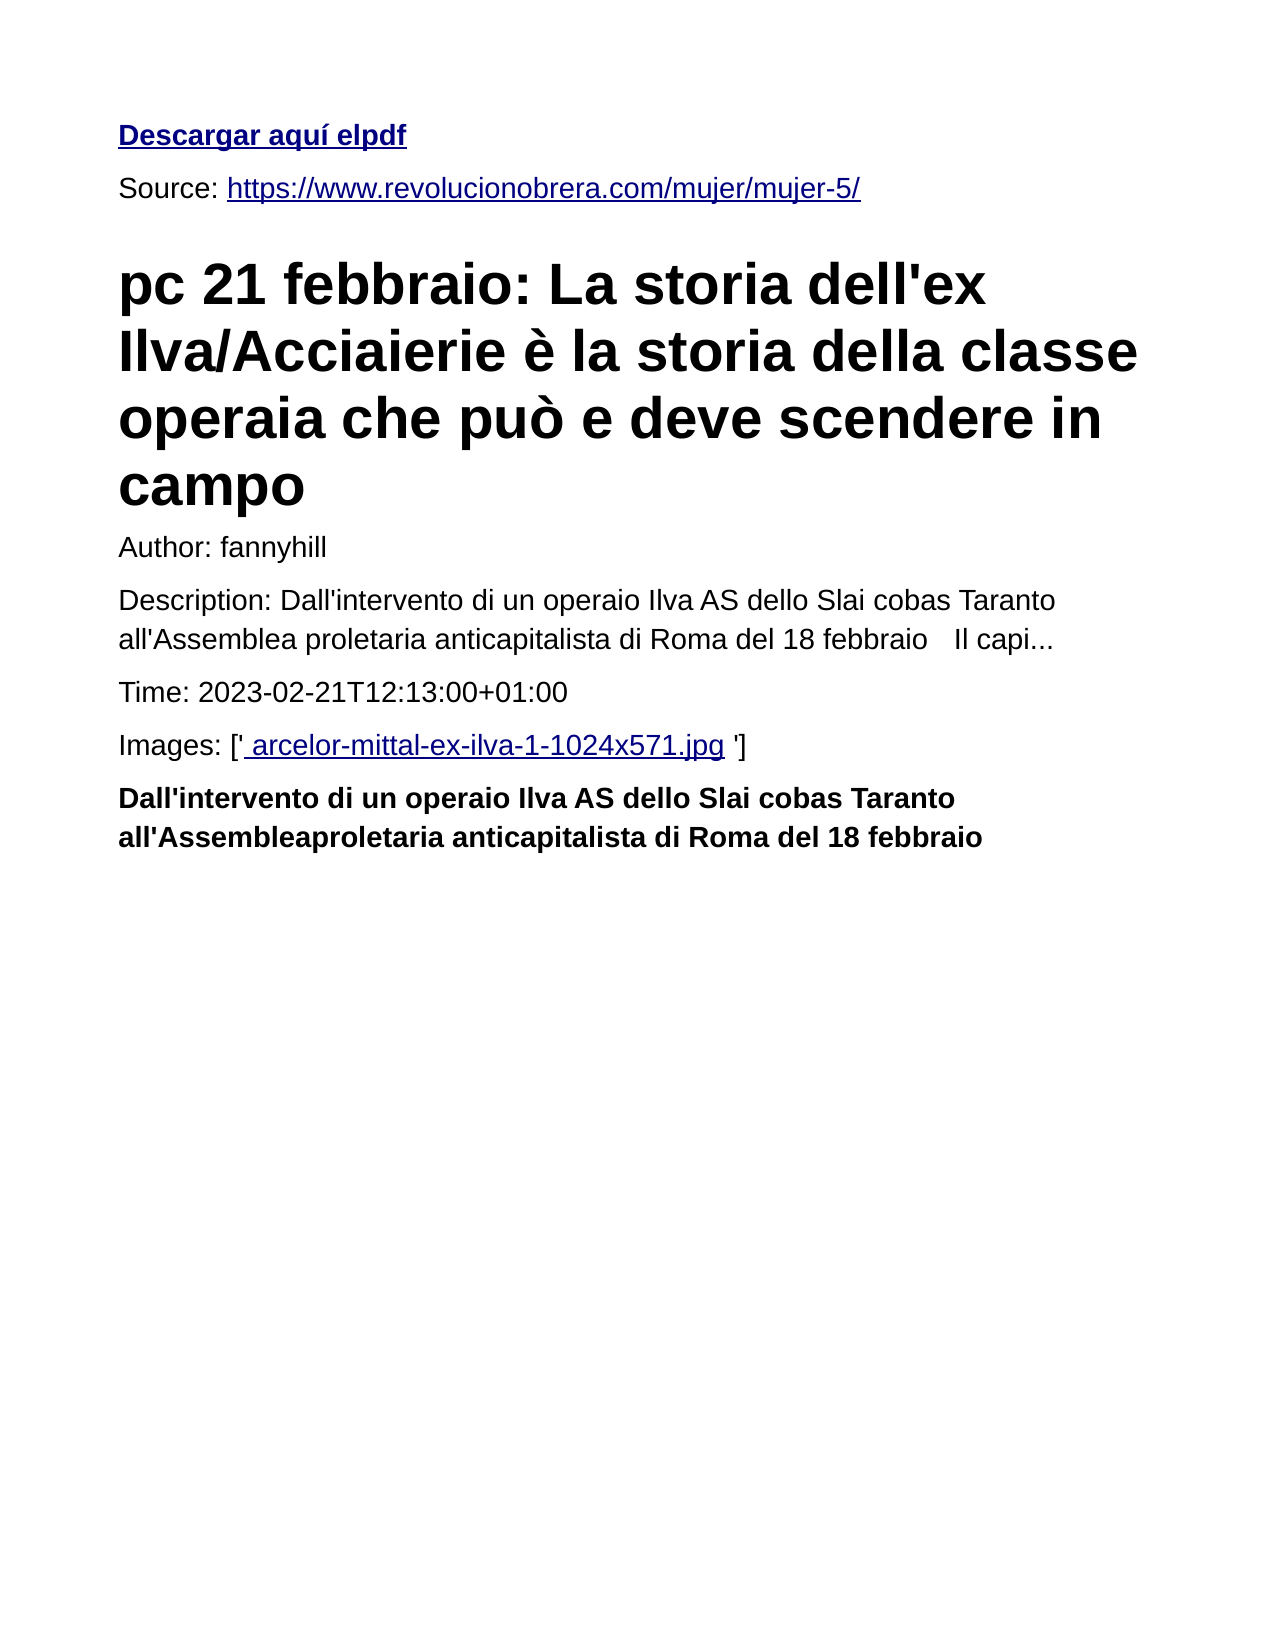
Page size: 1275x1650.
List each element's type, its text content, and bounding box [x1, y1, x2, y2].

subtitle pc 21 febbraio: La storia dell'ex Ilva/Acciaierie è la storia della classe operaia che può e deve scendere in campo [118, 249, 1157, 518]
text Descargar aquí elpdf [118, 118, 1157, 152]
text Source: https://www.revolucionobrera.com/mujer/mujer-5/ [118, 171, 1157, 205]
text Time: 2023-02-21T12:13:00+01:00 [118, 675, 1157, 708]
text Description: Dall'intervento di un operaio Ilva AS dello Slai cobas Taranto all'Assemblea proletaria anticapitalista di Roma del 18 febbraio Il capi... [118, 583, 1157, 655]
text Dall'intervento di un operaio Ilva AS dello Slai cobas Taranto all'Assembleaproletaria anticapitalista di Roma del 18 febbraio [118, 781, 1157, 853]
text Images: [' arcelor-mittal-ex-ilva-1-1024x571.jpg '] [118, 728, 1157, 762]
text Author: fannyhill [118, 530, 1157, 564]
